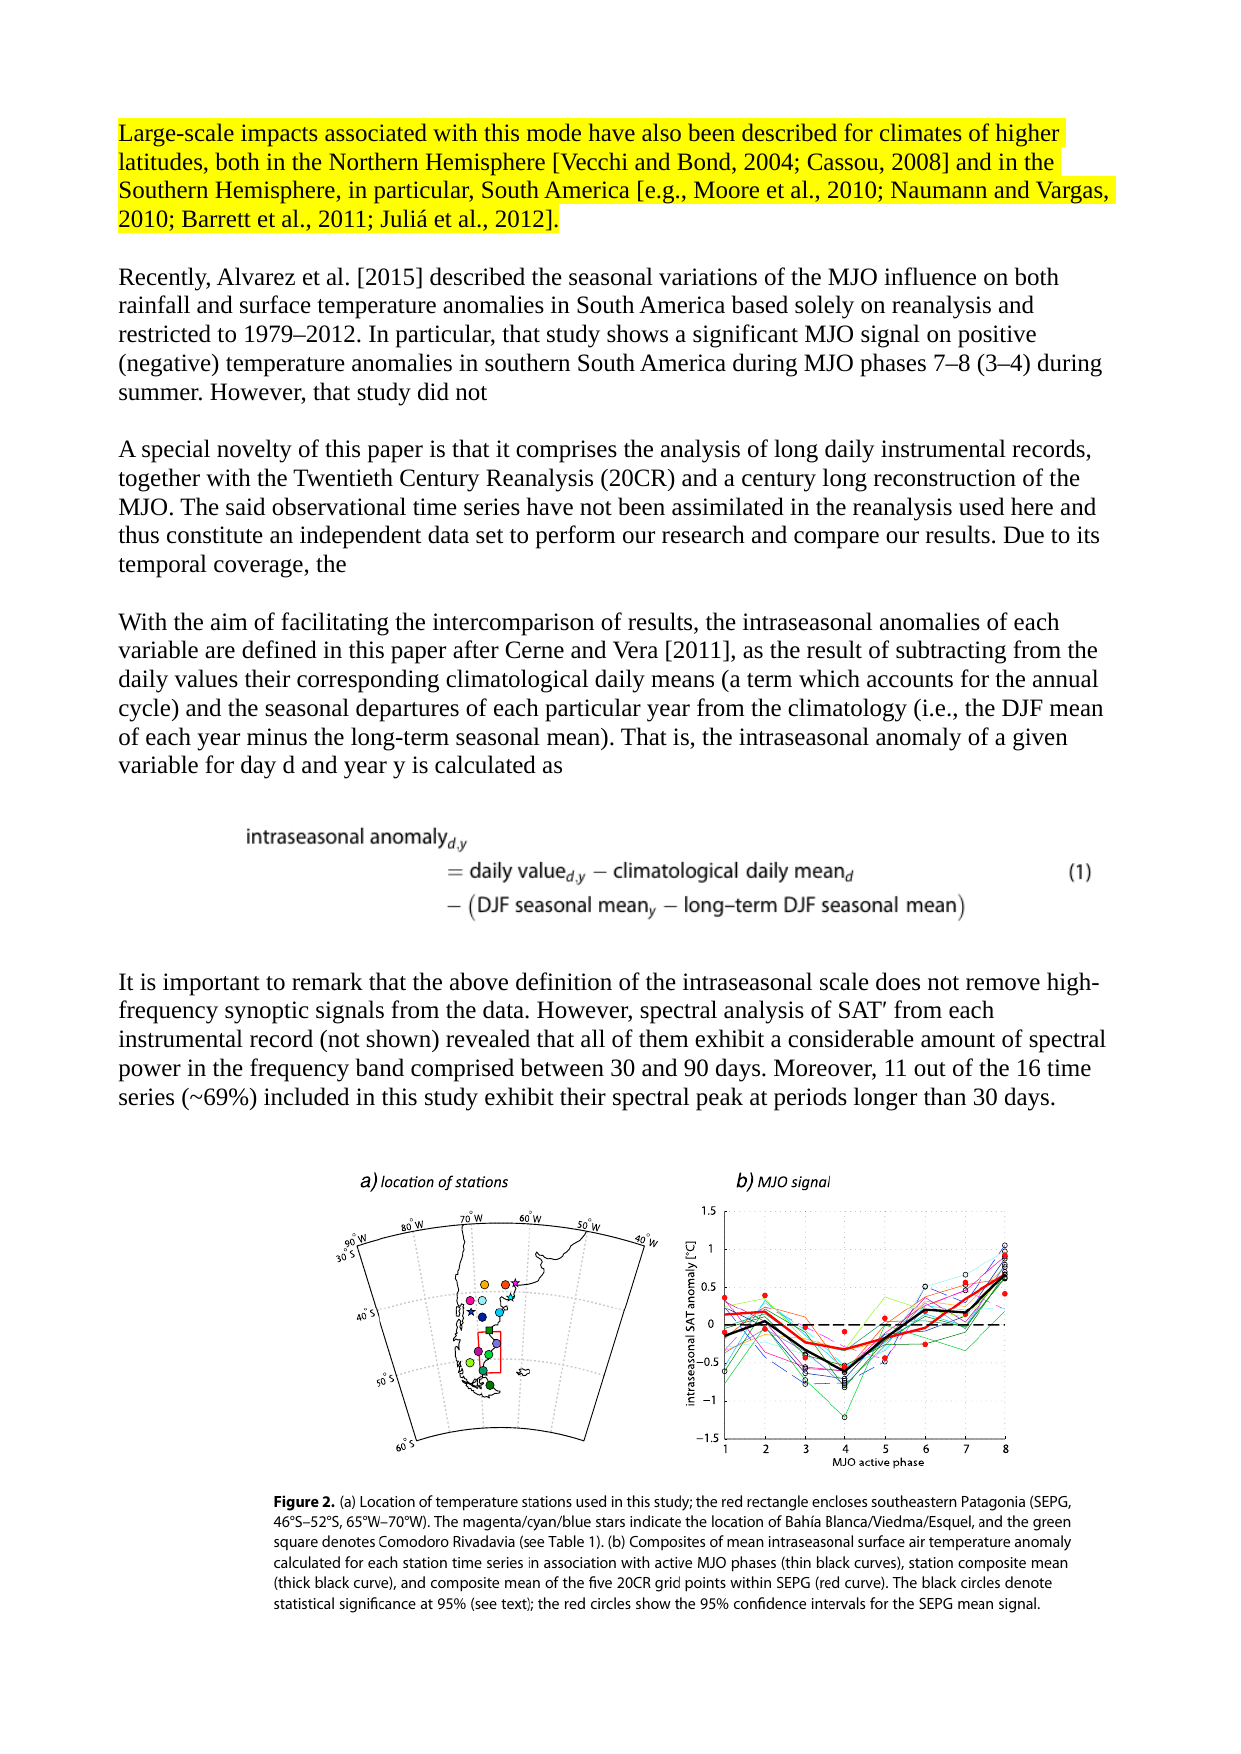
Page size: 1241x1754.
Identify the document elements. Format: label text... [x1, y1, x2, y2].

text Large-scale impacts associated with this mode have also been described for climates of higher latitudes, both in the Northern Hemisphere [Vecchi and Bond, 2004; Cassou, 2008] and in the Southern Hemisphere, in particular, South America [e.g., Moore et al., 2010; Naumann and Vargas, 2010; Barrett et al., 2011; Juliá et al., 2012]. [118, 118, 1122, 233]
text It is important to remark that the above definition of the intraseasonal scale does not remove high-frequency synoptic signals from the data. However, spectral analysis of SAT′ from each instrumental record (not shown) revealed that all of them exhibit a considerable amount of spectral power in the frequency band comprised between 30 and 90 days. Moreover, 11 out of the 16 time series (~69%) included in this study exhibit their spectral peak at periods longer than 30 days. [118, 967, 1122, 1111]
picture [118, 812, 1123, 939]
text Recently, Alvarez et al. [2015] described the seasonal variations of the MJO influence on both rainfall and surface temperature anomalies in South America based solely on reanalysis and restricted to 1979–2012. In particular, that study shows a significant MJO signal on positive (negative) temperature anomalies in southern South America during MJO phases 7–8 (3–4) during summer. However, that study did not [118, 262, 1122, 406]
text A special novelty of this paper is that it comprises the analysis of long daily instrumental records, together with the Twentieth Century Reanalysis (20CR) and a century long reconstruction of the MJO. The said observational time series have not been assimilated in the reanalysis used here and thus constitute an independent data set to perform our research and compare our results. Due to its temporal coverage, the [118, 434, 1122, 578]
text With the aim of facilitating the intercomparison of results, the intraseasonal anomalies of each variable are defined in this paper after Cerne and Vera [2011], as the result of subtracting from the daily values their corresponding climatological daily means (a term which accounts for the annual cycle) and the seasonal departures of each particular year from the climatology (i.e., the DJF mean of each year minus the long-term seasonal mean). That is, the intraseasonal anomaly of a given variable for day d and year y is calculated as [118, 607, 1122, 779]
picture [229, 1153, 1130, 1621]
